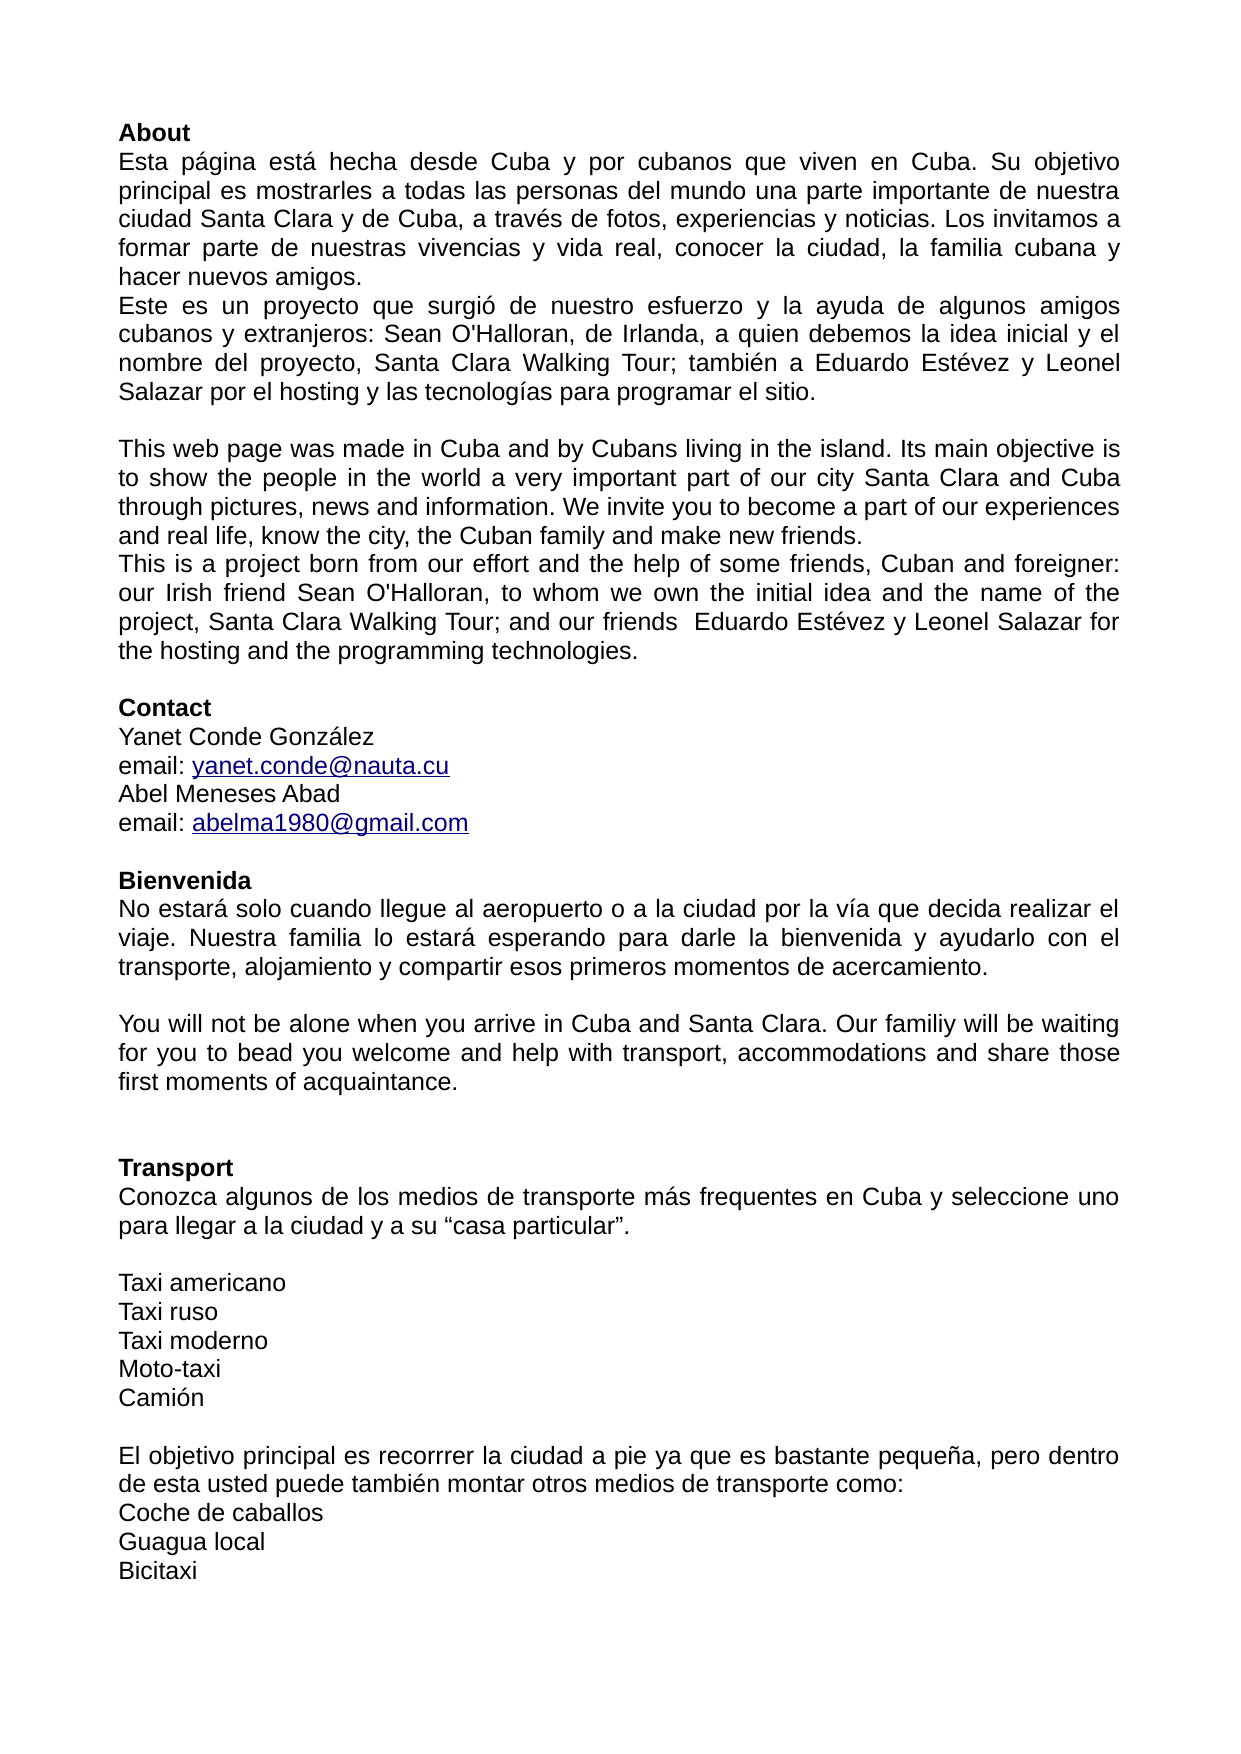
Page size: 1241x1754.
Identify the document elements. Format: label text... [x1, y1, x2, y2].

text Conozca algunos de los medios de transporte más frequentes en Cuba y seleccione uno para llegar a la ciudad y a su “casa particular”. [118, 1182, 1122, 1239]
text email: yanet.conde@nauta.cu [118, 751, 1122, 779]
text Coche de caballos [118, 1498, 1122, 1527]
text Esta página está hecha desde Cuba y por cubanos que viven en Cuba. Su objetivo principal es mostrarles a todas las personas del mundo una parte importante de nuestra ciudad Santa Clara y de Cuba, a través de fotos, experiencias y noticias. Los invitamos a formar parte de nuestras vivencias y vida real, conocer la ciudad, la familia cubana y hacer nuevos amigos. [118, 147, 1122, 291]
text You will not be alone when you arrive in Cuba and Santa Clara. Our familiy will be waiting for you to bead you welcome and help with transport, accommodations and share those first moments of acquaintance. [118, 1009, 1122, 1096]
text Bienvenida [118, 866, 1122, 894]
text El objetivo principal es recorrrer la ciudad a pie ya que es bastante pequeña, pero dentro de esta usted puede también montar otros medios de transporte como: [118, 1441, 1122, 1498]
text Este es un proyecto que surgió de nuestro esfuerzo y la ayuda de algunos amigos cubanos y extranjeros: Sean O'Halloran, de Irlanda, a quien debemos la idea inicial y el nombre del proyecto, Santa Clara Walking Tour; también a Eduardo Estévez y Leonel Salazar por el hosting y las tecnologías para programar el sitio. [118, 291, 1122, 406]
text Abel Meneses Abad [118, 779, 1122, 808]
text This web page was made in Cuba and by Cubans living in the island. Its main objective is to show the people in the world a very important part of our city Santa Clara and Cuba through pictures, news and information. We invite you to become a part of our experiences and real life, know the city, the Cuban family and make new friends. [118, 434, 1122, 549]
text No estará solo cuando llegue al aeropuerto o a la ciudad por la vía que decida realizar el viaje. Nuestra familia lo estará esperando para darle la bienvenida y ayudarlo con el transporte, alojamiento y compartir esos primeros momentos de acercamiento. [118, 894, 1122, 981]
text Taxi moderno [118, 1326, 1122, 1354]
text Guagua local [118, 1527, 1122, 1556]
text Camión [118, 1383, 1122, 1412]
text About [118, 118, 1122, 147]
text Transport [118, 1153, 1122, 1182]
text This is a project born from our effort and the help of some friends, Cuban and foreigner: our Irish friend Sean O'Halloran, to whom we own the initial idea and the name of the project, Santa Clara Walking Tour; and our friends Eduardo Estévez y Leonel Salazar for the hosting and the programming technologies. [118, 549, 1122, 664]
text Yanet Conde González [118, 722, 1122, 751]
text Moto-taxi [118, 1354, 1122, 1383]
text Bicitaxi [118, 1556, 1122, 1584]
text Taxi americano [118, 1268, 1122, 1297]
text Taxi ruso [118, 1297, 1122, 1326]
text email: abelma1980@gmail.com [118, 808, 1122, 837]
text Contact [118, 693, 1122, 722]
